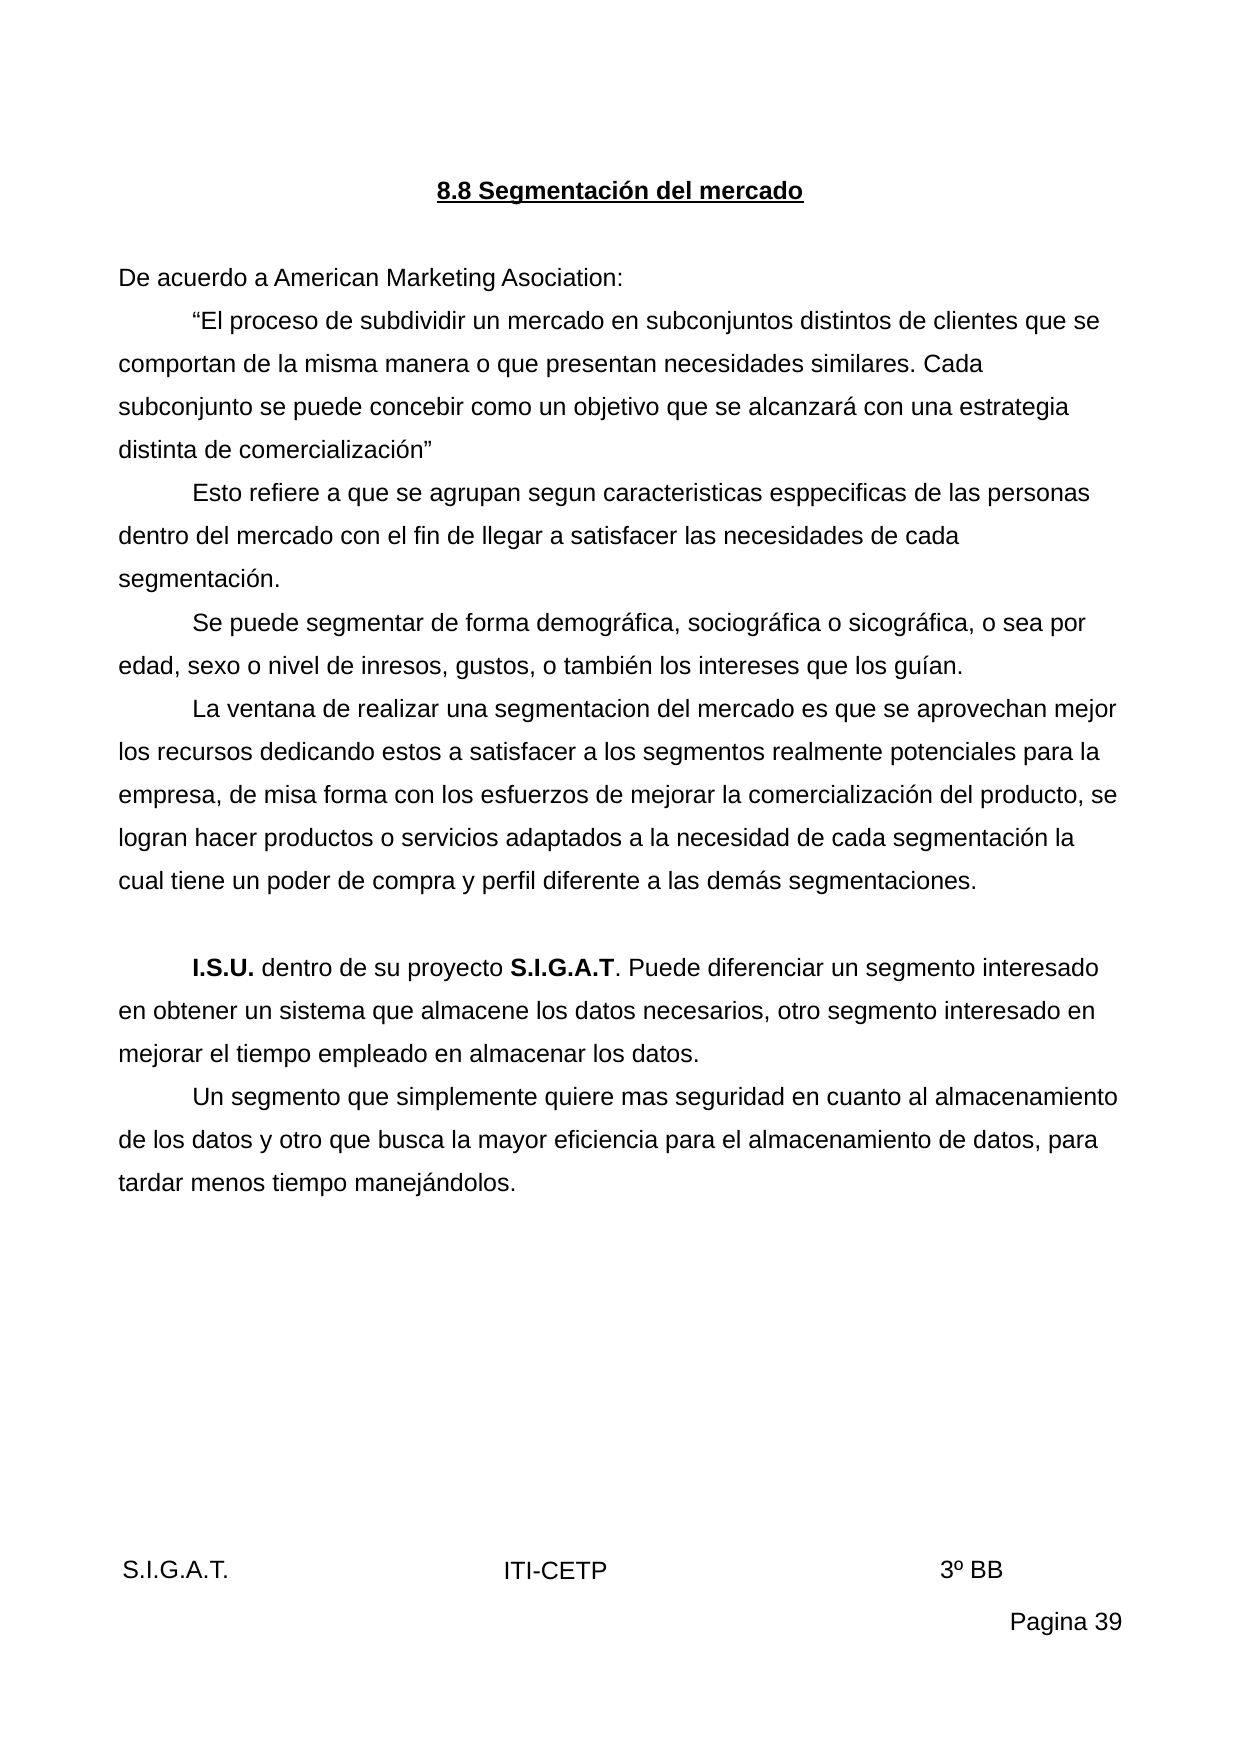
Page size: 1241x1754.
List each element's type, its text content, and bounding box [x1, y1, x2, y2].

text “El proceso de subdividir un mercado en subconjuntos distintos de clientes que se comportan de la misma manera o que presentan necesidades similares. Cada subconjunto se puede concebir como un objetivo que se alcanzará con una estrategia distinta de comercialización” [118, 306, 1122, 464]
text De acuerdo a American Marketing Asociation: [118, 263, 1122, 291]
text La ventana de realizar una segmentacion del mercado es que se aprovechan mejor los recursos dedicando estos a satisfacer a los segmentos realmente potenciales para la empresa, de misa forma con los esfuerzos de mejorar la comercialización del producto, se logran hacer productos o servicios adaptados a la necesidad de cada segmentación la cual tiene un poder de compra y perfil diferente a las demás segmentaciones. [118, 694, 1122, 895]
text Esto refiere a que se agrupan segun caracteristicas esppecificas de las personas dentro del mercado con el fin de llegar a satisfacer las necesidades de cada segmentación. [118, 478, 1122, 593]
text Se puede segmentar de forma demográfica, sociográfica o sicográfica, o sea por edad, sexo o nivel de inresos, gustos, o también los intereses que los guían. [118, 608, 1122, 679]
text Un segmento que simplemente quiere mas seguridad en cuanto al almacenamiento de los datos y otro que busca la mayor eficiencia para el almacenamiento de datos, para tardar menos tiempo manejándolos. [118, 1082, 1122, 1197]
text 8.8 Segmentación del mercado [118, 176, 1122, 205]
text I.S.U. dentro de su proyecto S.I.G.A.T. Puede diferenciar un segmento interesado en obtener un sistema que almacene los datos necesarios, otro segmento interesado en mejorar el tiempo empleado en almacenar los datos. [118, 953, 1122, 1068]
